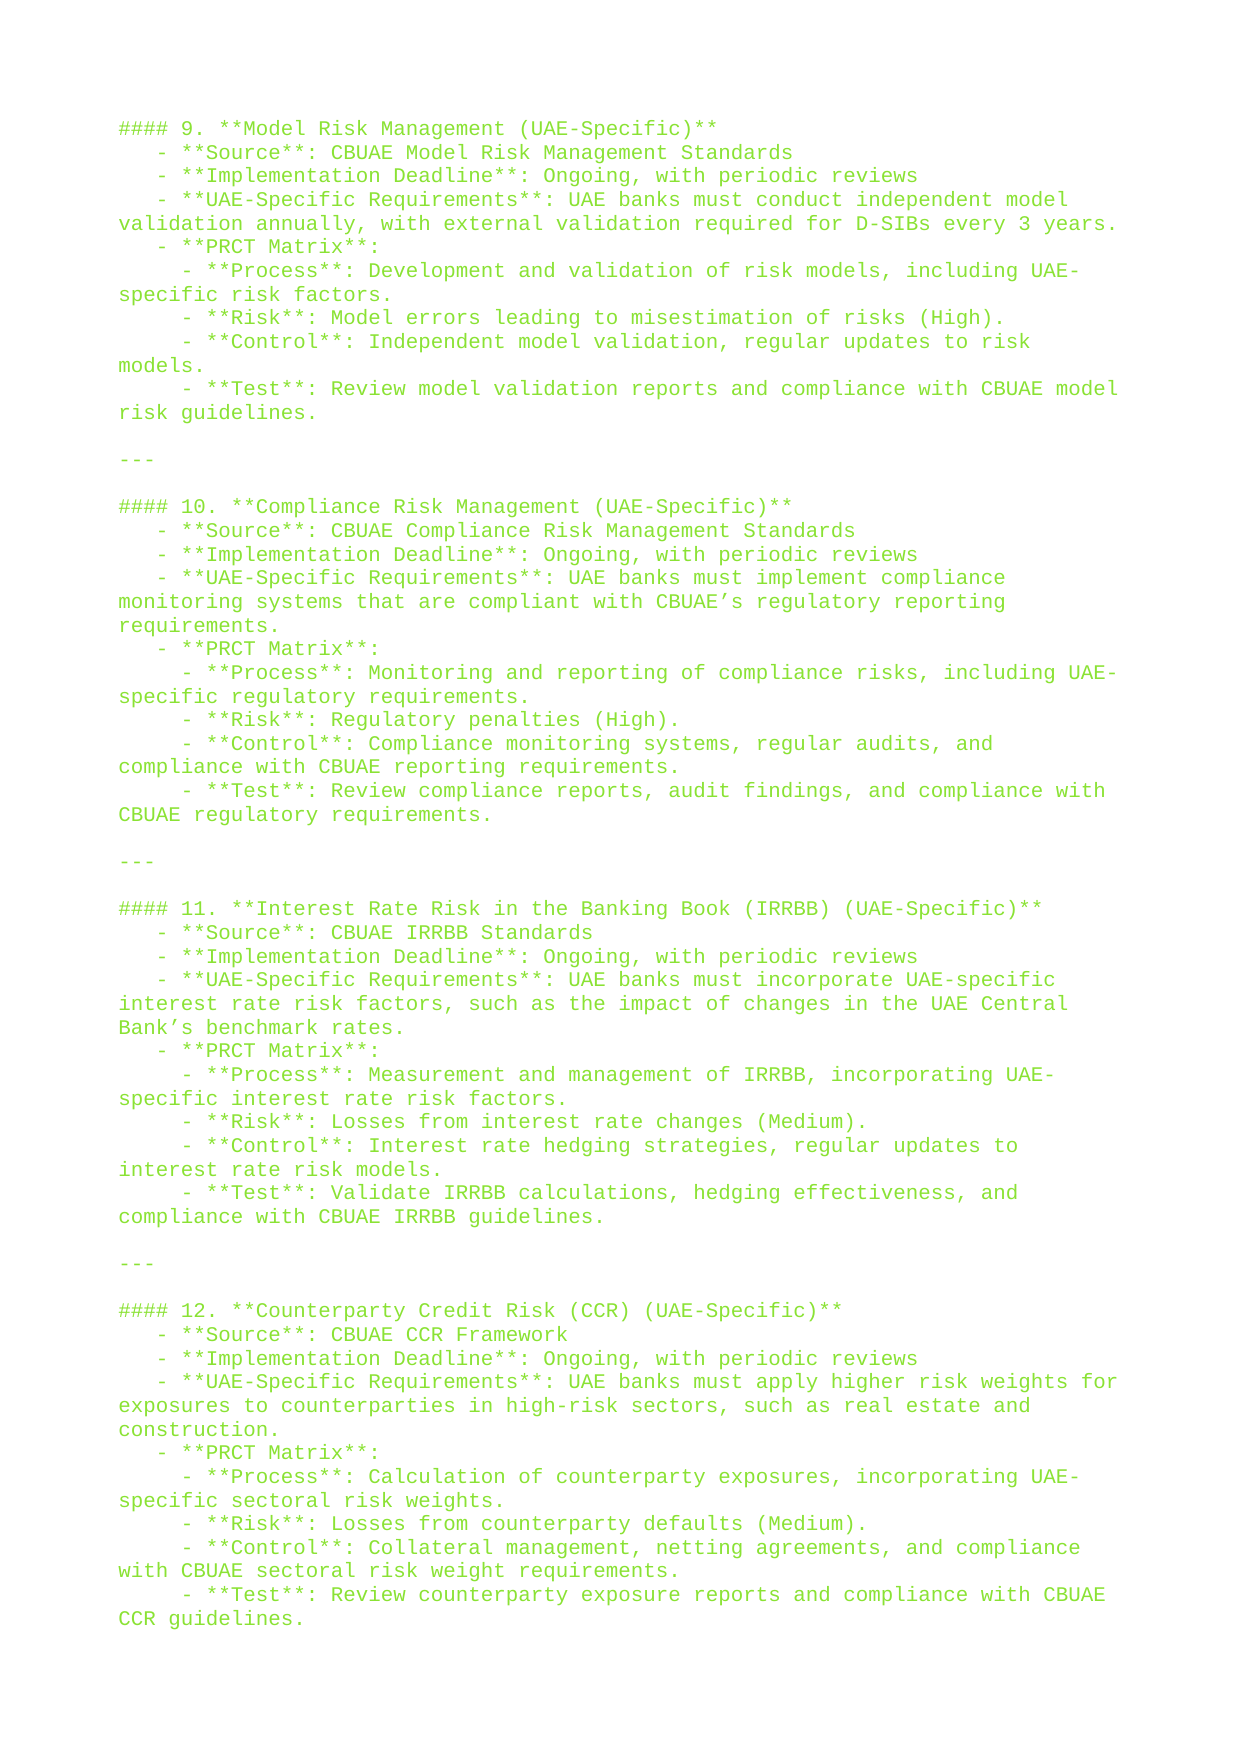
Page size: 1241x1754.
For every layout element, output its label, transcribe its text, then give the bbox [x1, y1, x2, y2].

text - **PRCT Matrix**: [118, 638, 1122, 662]
text --- [118, 851, 1122, 875]
text - **Risk**: Model errors leading to misestimation of risks (High). [118, 307, 1122, 331]
text #### 12. **Counterparty Credit Risk (CCR) (UAE-Specific)** [118, 1300, 1122, 1324]
text - **Test**: Review counterparty exposure reports and compliance with CBUAE CCR guidelines. [118, 1584, 1122, 1631]
text --- [118, 1253, 1122, 1277]
text - **Implementation Deadline**: Ongoing, with periodic reviews [118, 1348, 1122, 1371]
text - **Process**: Measurement and management of IRRBB, incorporating UAE-specific interest rate risk factors. [118, 1064, 1122, 1111]
text - **Test**: Review model validation reports and compliance with CBUAE model risk guidelines. [118, 378, 1122, 426]
text - **Risk**: Losses from interest rate changes (Medium). [118, 1111, 1122, 1135]
text - **Test**: Validate IRRBB calculations, hedging effectiveness, and compliance with CBUAE IRRBB guidelines. [118, 1182, 1122, 1229]
text - **Implementation Deadline**: Ongoing, with periodic reviews [118, 544, 1122, 567]
text #### 10. **Compliance Risk Management (UAE-Specific)** [118, 496, 1122, 520]
text - **UAE-Specific Requirements**: UAE banks must apply higher risk weights for exposures to counterparties in high-risk sectors, such as real estate and construction. [118, 1371, 1122, 1442]
text - **PRCT Matrix**: [118, 1040, 1122, 1064]
text --- [118, 449, 1122, 473]
text - **PRCT Matrix**: [118, 236, 1122, 260]
text - **Source**: CBUAE IRRBB Standards [118, 922, 1122, 946]
text - **Process**: Monitoring and reporting of compliance risks, including UAE-specific regulatory requirements. [118, 662, 1122, 709]
text - **Control**: Compliance monitoring systems, regular audits, and compliance with CBUAE reporting requirements. [118, 733, 1122, 780]
text - **Test**: Review compliance reports, audit findings, and compliance with CBUAE regulatory requirements. [118, 780, 1122, 827]
text - **UAE-Specific Requirements**: UAE banks must conduct independent model validation annually, with external validation required for D-SIBs every 3 years. [118, 189, 1122, 236]
text - **UAE-Specific Requirements**: UAE banks must implement compliance monitoring systems that are compliant with CBUAE’s regulatory reporting requirements. [118, 567, 1122, 638]
text - **Implementation Deadline**: Ongoing, with periodic reviews [118, 946, 1122, 969]
text - **Risk**: Losses from counterparty defaults (Medium). [118, 1513, 1122, 1537]
text #### 9. **Model Risk Management (UAE-Specific)** [118, 118, 1122, 142]
text - **PRCT Matrix**: [118, 1442, 1122, 1466]
text - **Control**: Collateral management, netting agreements, and compliance with CBUAE sectoral risk weight requirements. [118, 1537, 1122, 1584]
text - **Control**: Independent model validation, regular updates to risk models. [118, 331, 1122, 378]
text - **Process**: Calculation of counterparty exposures, incorporating UAE-specific sectoral risk weights. [118, 1466, 1122, 1513]
text - **Source**: CBUAE CCR Framework [118, 1324, 1122, 1348]
text #### 11. **Interest Rate Risk in the Banking Book (IRRBB) (UAE-Specific)** [118, 898, 1122, 922]
text - **Implementation Deadline**: Ongoing, with periodic reviews [118, 165, 1122, 189]
text - **Source**: CBUAE Compliance Risk Management Standards [118, 520, 1122, 544]
text - **Process**: Development and validation of risk models, including UAE-specific risk factors. [118, 260, 1122, 307]
text - **Source**: CBUAE Model Risk Management Standards [118, 142, 1122, 165]
text - **Control**: Interest rate hedging strategies, regular updates to interest rate risk models. [118, 1135, 1122, 1182]
text - **Risk**: Regulatory penalties (High). [118, 709, 1122, 733]
text - **UAE-Specific Requirements**: UAE banks must incorporate UAE-specific interest rate risk factors, such as the impact of changes in the UAE Central Bank’s benchmark rates. [118, 969, 1122, 1040]
